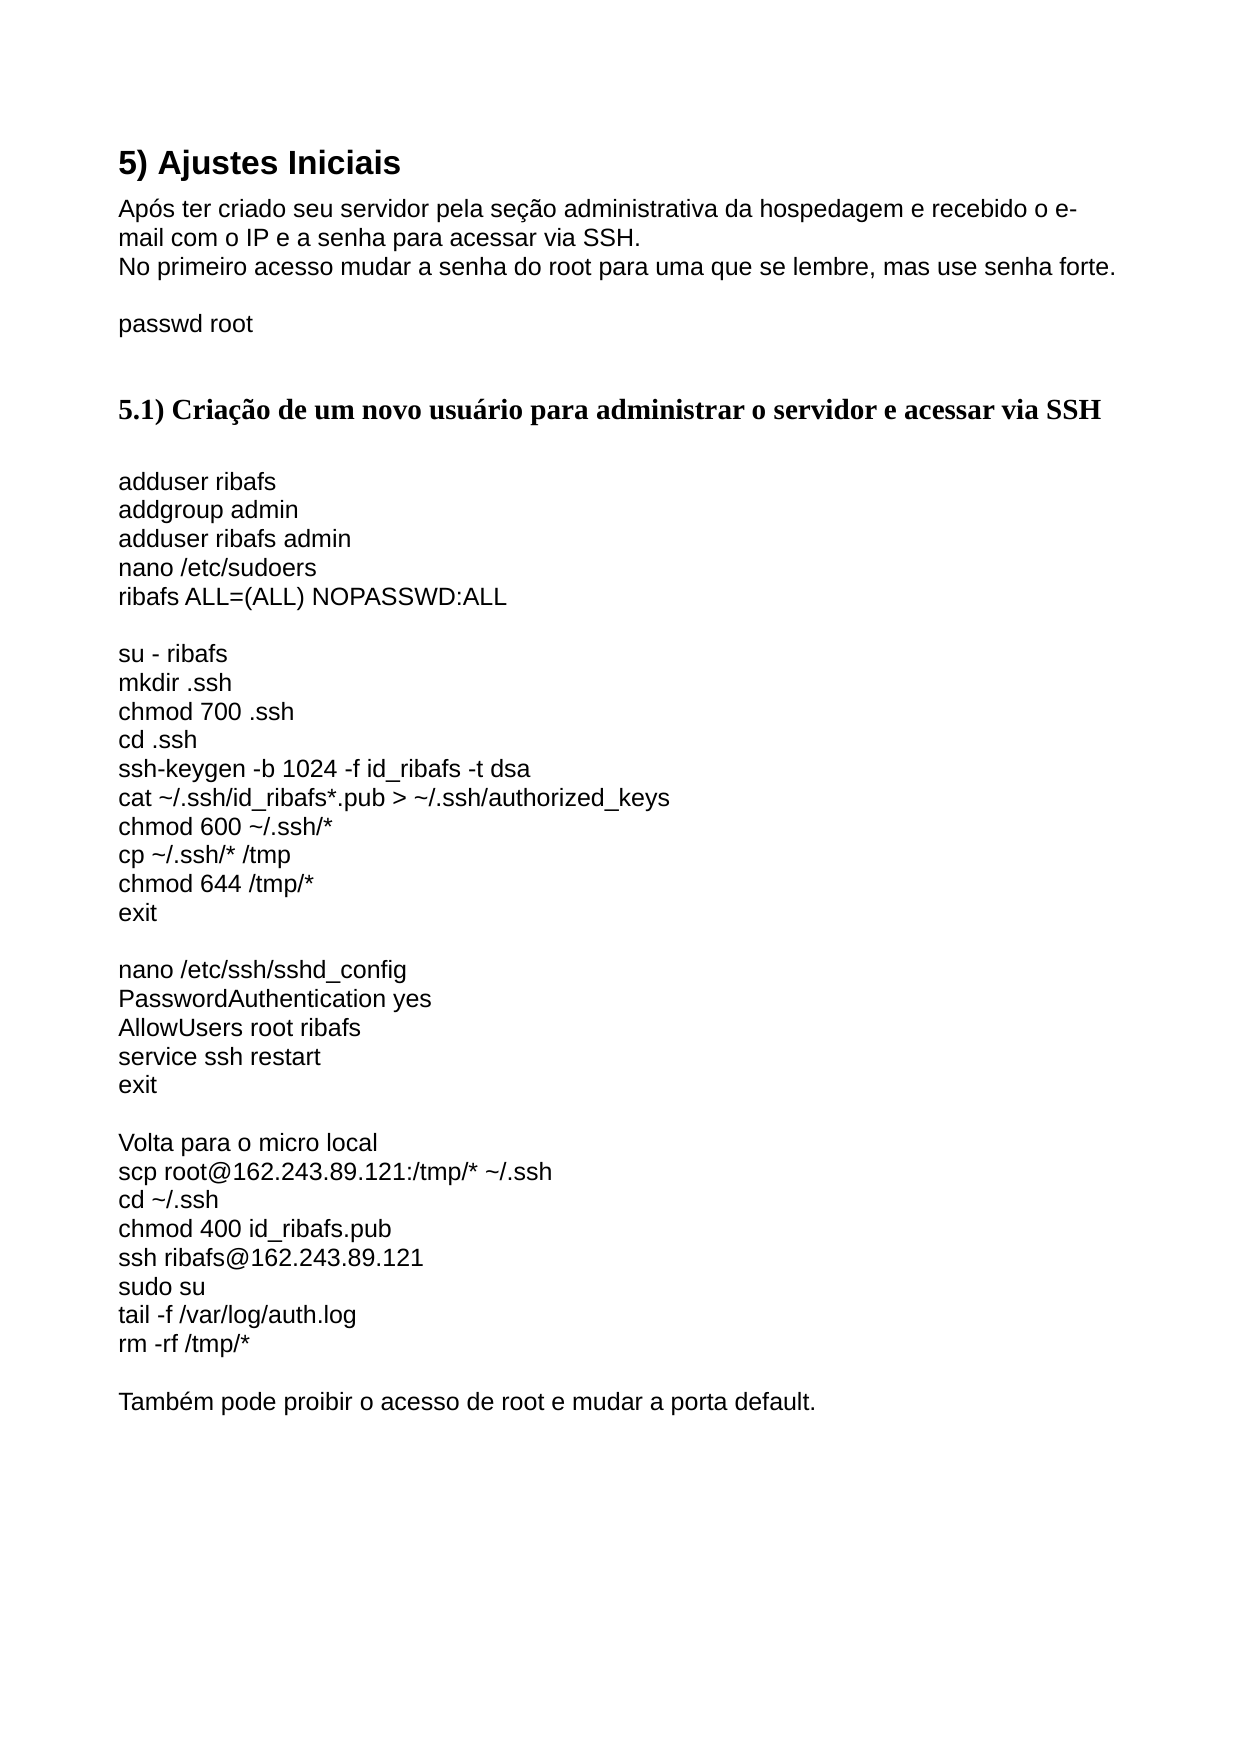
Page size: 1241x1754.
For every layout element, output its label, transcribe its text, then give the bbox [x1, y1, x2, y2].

text addgroup admin [118, 495, 1122, 524]
text service ssh restart [118, 1042, 1122, 1070]
text exit [118, 898, 1122, 927]
subtitle 5.1) Criação de um novo usuário para administrar o servidor e acessar via SSH [118, 392, 1122, 425]
text tail -f /var/log/auth.log [118, 1300, 1122, 1329]
text AllowUsers root ribafs [118, 1013, 1122, 1042]
text cat ~/.ssh/id_ribafs*.pub > ~/.ssh/authorized_keys [118, 783, 1122, 812]
text sudo su [118, 1272, 1122, 1300]
text chmod 600 ~/.ssh/* [118, 812, 1122, 840]
text cd ~/.ssh [118, 1185, 1122, 1214]
text rm -rf /tmp/* [118, 1329, 1122, 1358]
text Após ter criado seu servidor pela seção administrativa da hospedagem e recebido o e-mail com o IP e a senha para acessar via SSH. [118, 194, 1122, 252]
text Também pode proibir o acesso de root e mudar a porta default. [118, 1387, 1122, 1415]
text ssh-keygen -b 1024 -f id_ribafs -t dsa [118, 754, 1122, 783]
text Volta para o micro local [118, 1128, 1122, 1157]
text cp ~/.ssh/* /tmp [118, 840, 1122, 869]
text PasswordAuthentication yes [118, 984, 1122, 1013]
text cd .ssh [118, 725, 1122, 754]
text passwd root [118, 309, 1122, 338]
text ribafs ALL=(ALL) NOPASSWD:ALL [118, 582, 1122, 610]
text mkdir .ssh [118, 668, 1122, 697]
text scp root@162.243.89.121:/tmp/* ~/.ssh [118, 1157, 1122, 1185]
text chmod 700 .ssh [118, 697, 1122, 725]
text nano /etc/ssh/sshd_config [118, 955, 1122, 984]
text su - ribafs [118, 639, 1122, 668]
text exit [118, 1070, 1122, 1099]
text adduser ribafs admin [118, 524, 1122, 553]
text chmod 644 /tmp/* [118, 869, 1122, 898]
text chmod 400 id_ribafs.pub [118, 1214, 1122, 1243]
subtitle 5) Ajustes Iniciais [118, 143, 1122, 182]
text adduser ribafs [118, 467, 1122, 495]
text nano /etc/sudoers [118, 553, 1122, 582]
text ssh ribafs@162.243.89.121 [118, 1243, 1122, 1272]
text No primeiro acesso mudar a senha do root para uma que se lembre, mas use senha forte. [118, 252, 1122, 281]
